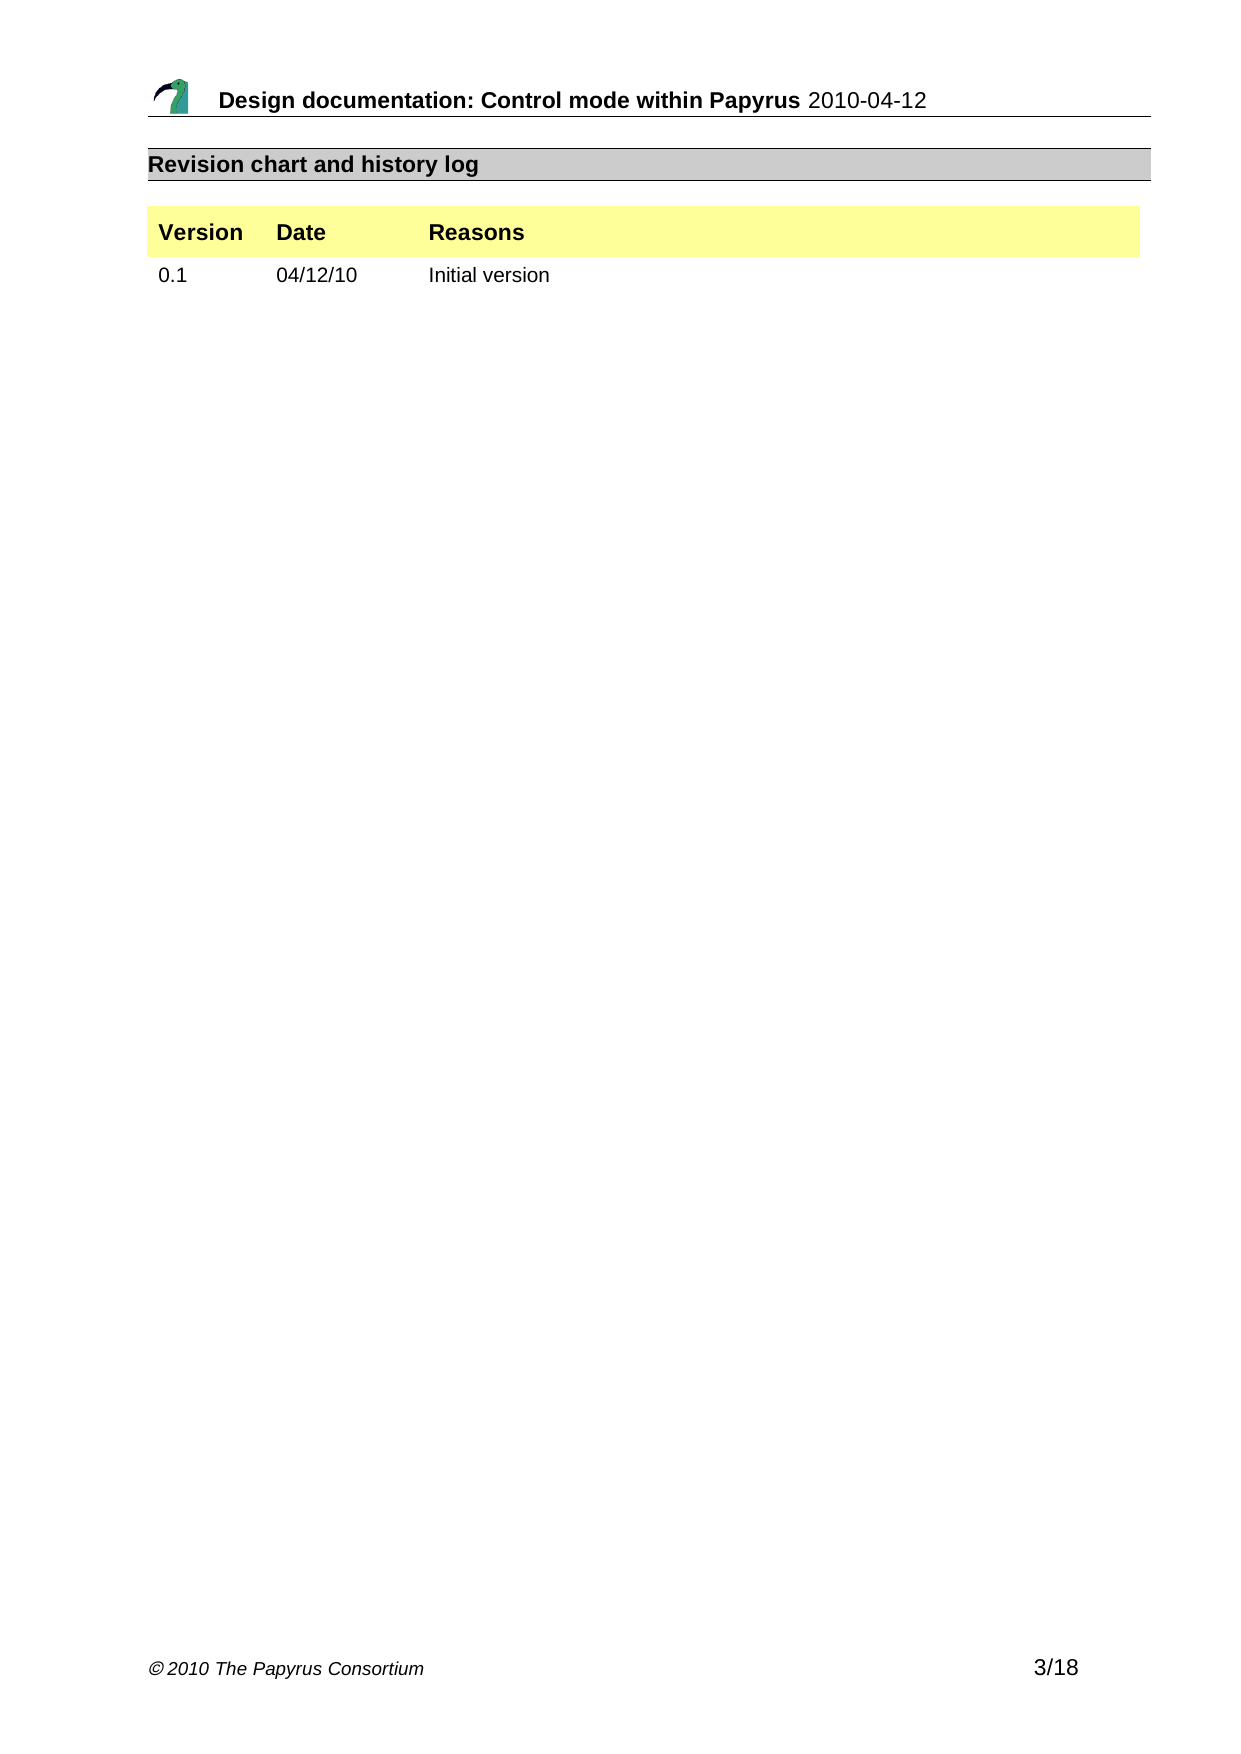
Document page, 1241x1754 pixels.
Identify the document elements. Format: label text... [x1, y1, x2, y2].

table_cell [265, 329, 417, 364]
table_cell [417, 293, 1140, 328]
table_cell [265, 293, 417, 328]
table_cell [417, 400, 1140, 436]
table_header Reasons [417, 206, 1140, 257]
table_cell Initial version [417, 257, 1140, 293]
table_cell [147, 365, 265, 400]
table_cell [147, 293, 265, 328]
table_header Version [147, 206, 265, 257]
table_cell [417, 365, 1140, 400]
table_header Date [265, 206, 417, 257]
table_cell [265, 400, 417, 436]
table_cell [265, 365, 417, 400]
table_cell [147, 400, 265, 436]
table_cell 0.1 [147, 257, 265, 293]
table_cell [147, 329, 265, 364]
picture [153, 79, 189, 114]
table_cell [417, 329, 1140, 364]
subtitle Revision chart and history log [148, 149, 1151, 180]
table_cell 12/04/10 [265, 257, 417, 293]
